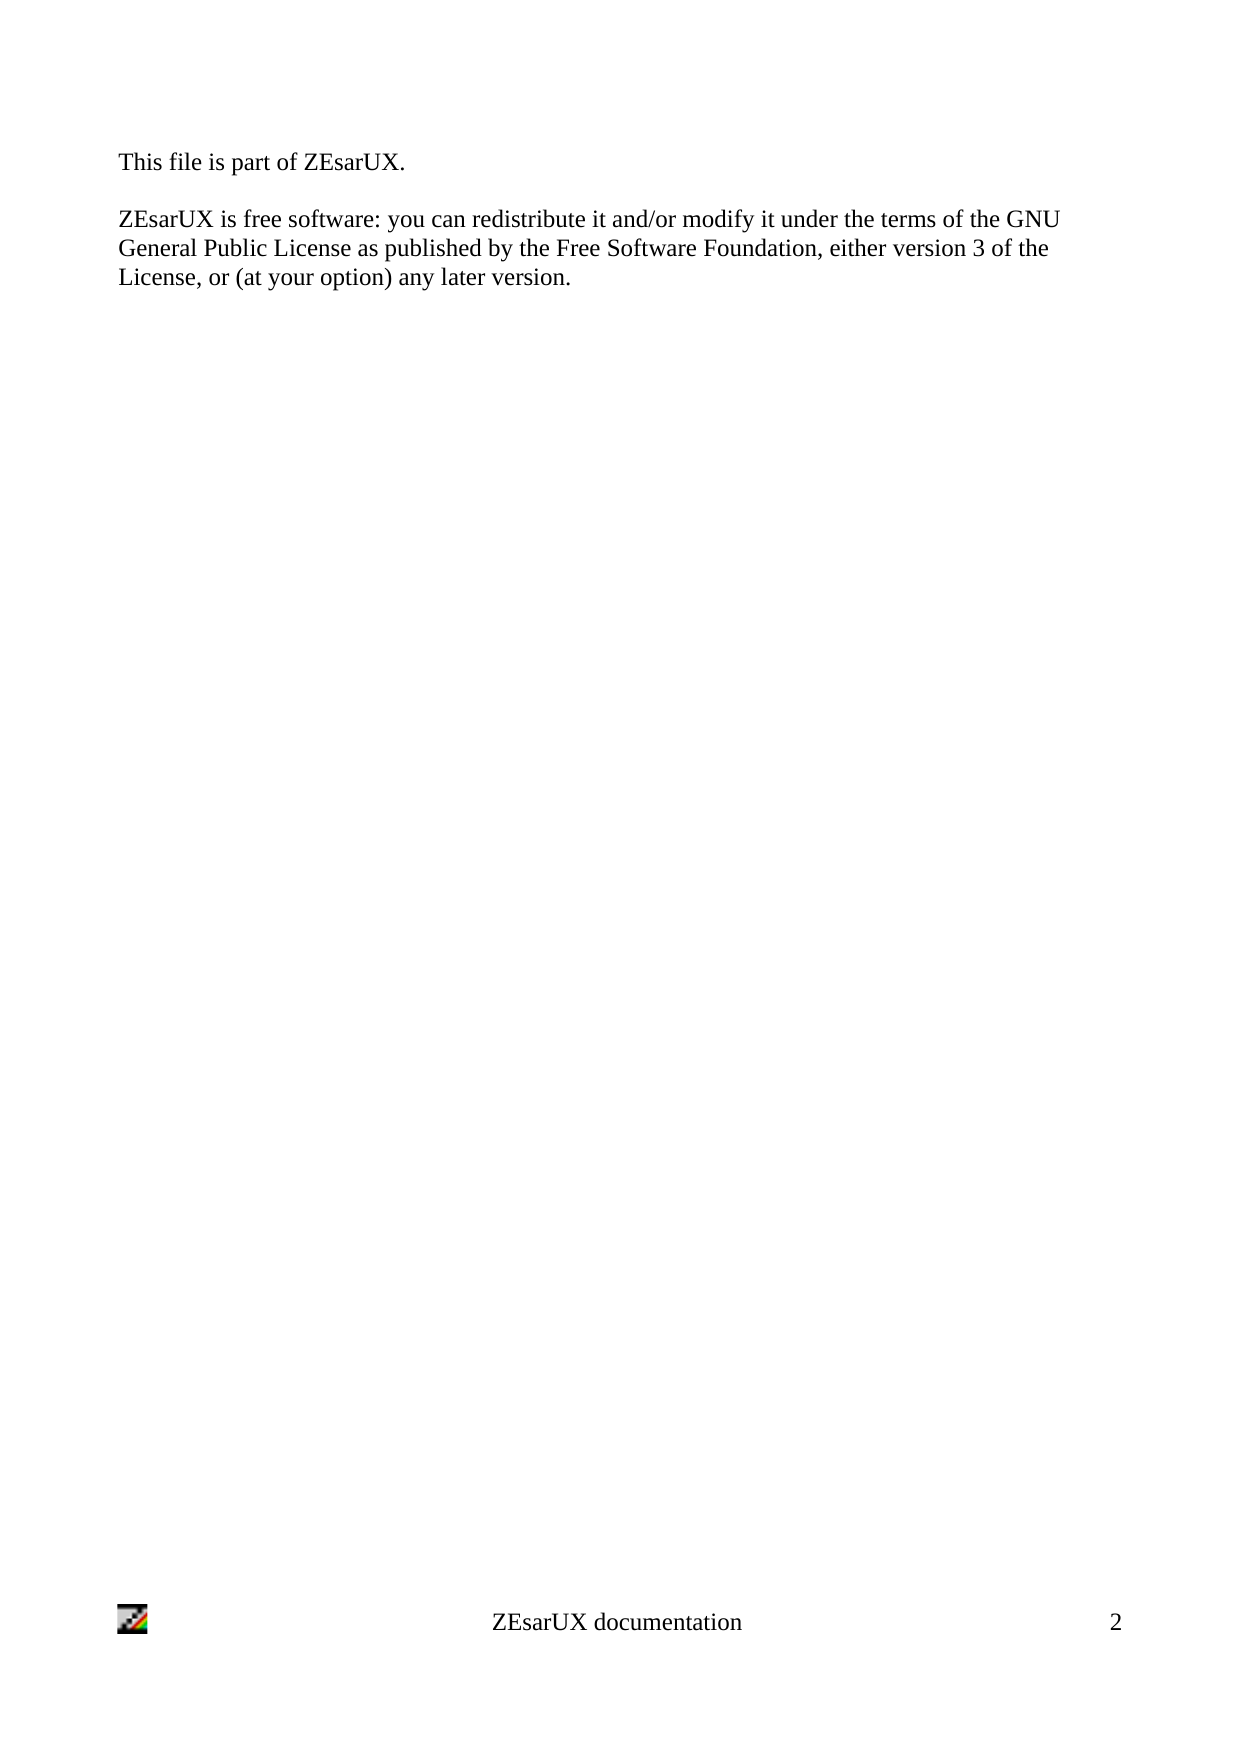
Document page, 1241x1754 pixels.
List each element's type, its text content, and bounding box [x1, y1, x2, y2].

text This file is part of ZEsarUX. [118, 147, 1122, 176]
picture [117, 1604, 148, 1634]
text ZEsarUX is free software: you can redistribute it and/or modify it under the terms of the GNU General Public License as published by the Free Software Foundation, either version 3 of the License, or (at your option) any later version. [118, 204, 1122, 291]
